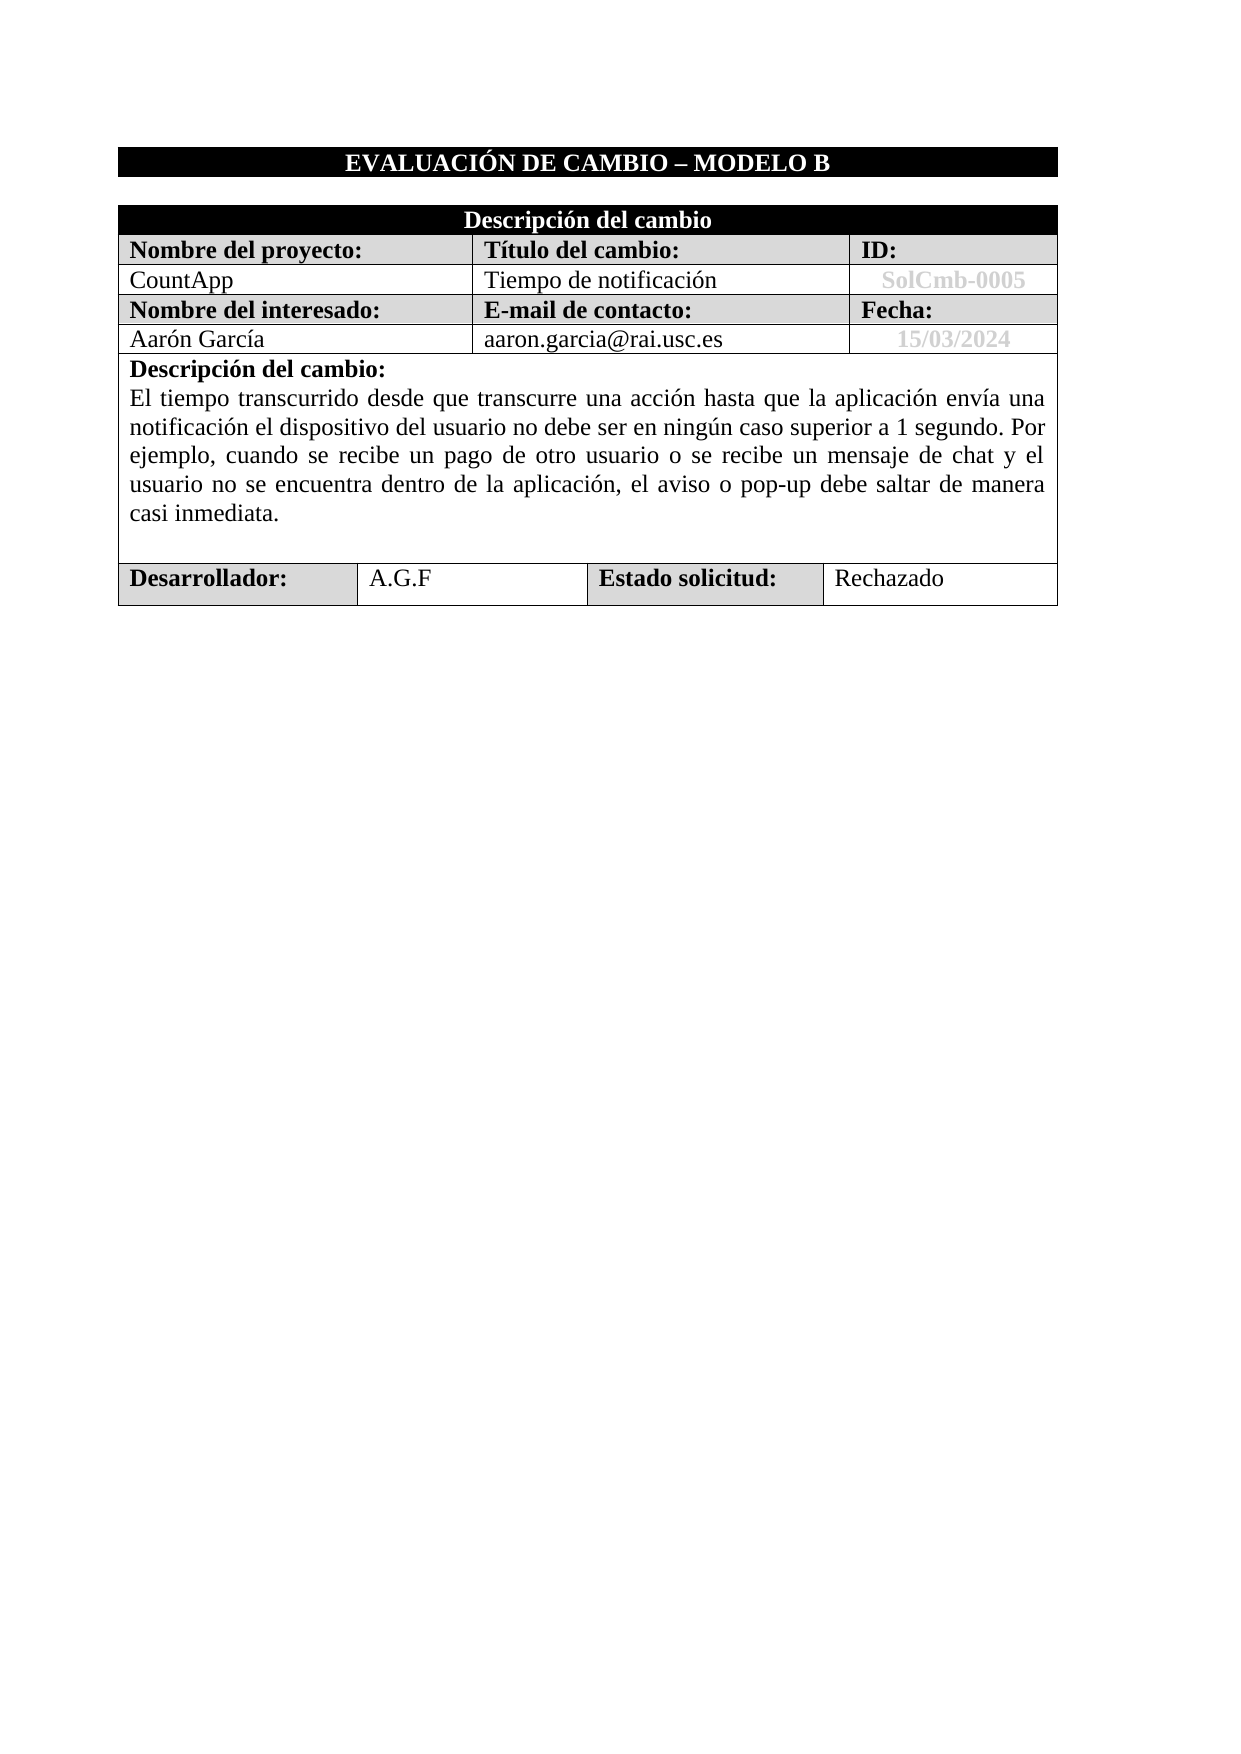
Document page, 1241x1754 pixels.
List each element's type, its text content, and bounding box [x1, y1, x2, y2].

table_cell CountApp [119, 265, 472, 294]
table_cell Rechazado [824, 564, 1057, 605]
table_cell [118, 177, 1057, 205]
table_cell Estado solicitud: [588, 564, 823, 605]
table_cell 15/03/2024 [850, 325, 1057, 353]
table_cell A.G.F [358, 564, 587, 605]
table_cell Desarrollador: [119, 564, 357, 605]
table_cell SolCmb-0005 [850, 265, 1057, 294]
table_cell E-mail de contacto: [473, 295, 849, 323]
table_cell Descripción del cambio: El tiempo transcurrido desde que transcurre una acción hasta que la aplicación envía una notificación el dispositivo del usuario no debe ser en ningún caso superior a 1 segundo. Por ejemplo, cuando se recibe un pago de otro usuario o se recibe un mensaje de chat y el usuario no se encuentra dentro de la aplicación, el aviso o pop-up debe saltar de manera casi inmediata. [119, 354, 1057, 562]
table_cell aaron.garcia@rai.usc.es [473, 325, 849, 353]
table_cell Aarón García [119, 325, 472, 353]
table_cell Descripción del cambio [119, 205, 1057, 234]
table_cell Título del cambio: [473, 235, 849, 264]
table_cell Nombre del proyecto: [119, 235, 472, 264]
table_cell Fecha: [850, 295, 1057, 323]
table_cell ID: [850, 235, 1057, 264]
table_header EVALUACIÓN DE CAMBIO – MODELO B [119, 148, 1057, 177]
table_cell Nombre del interesado: [119, 295, 472, 323]
table_cell Tiempo de notificación [473, 265, 849, 294]
